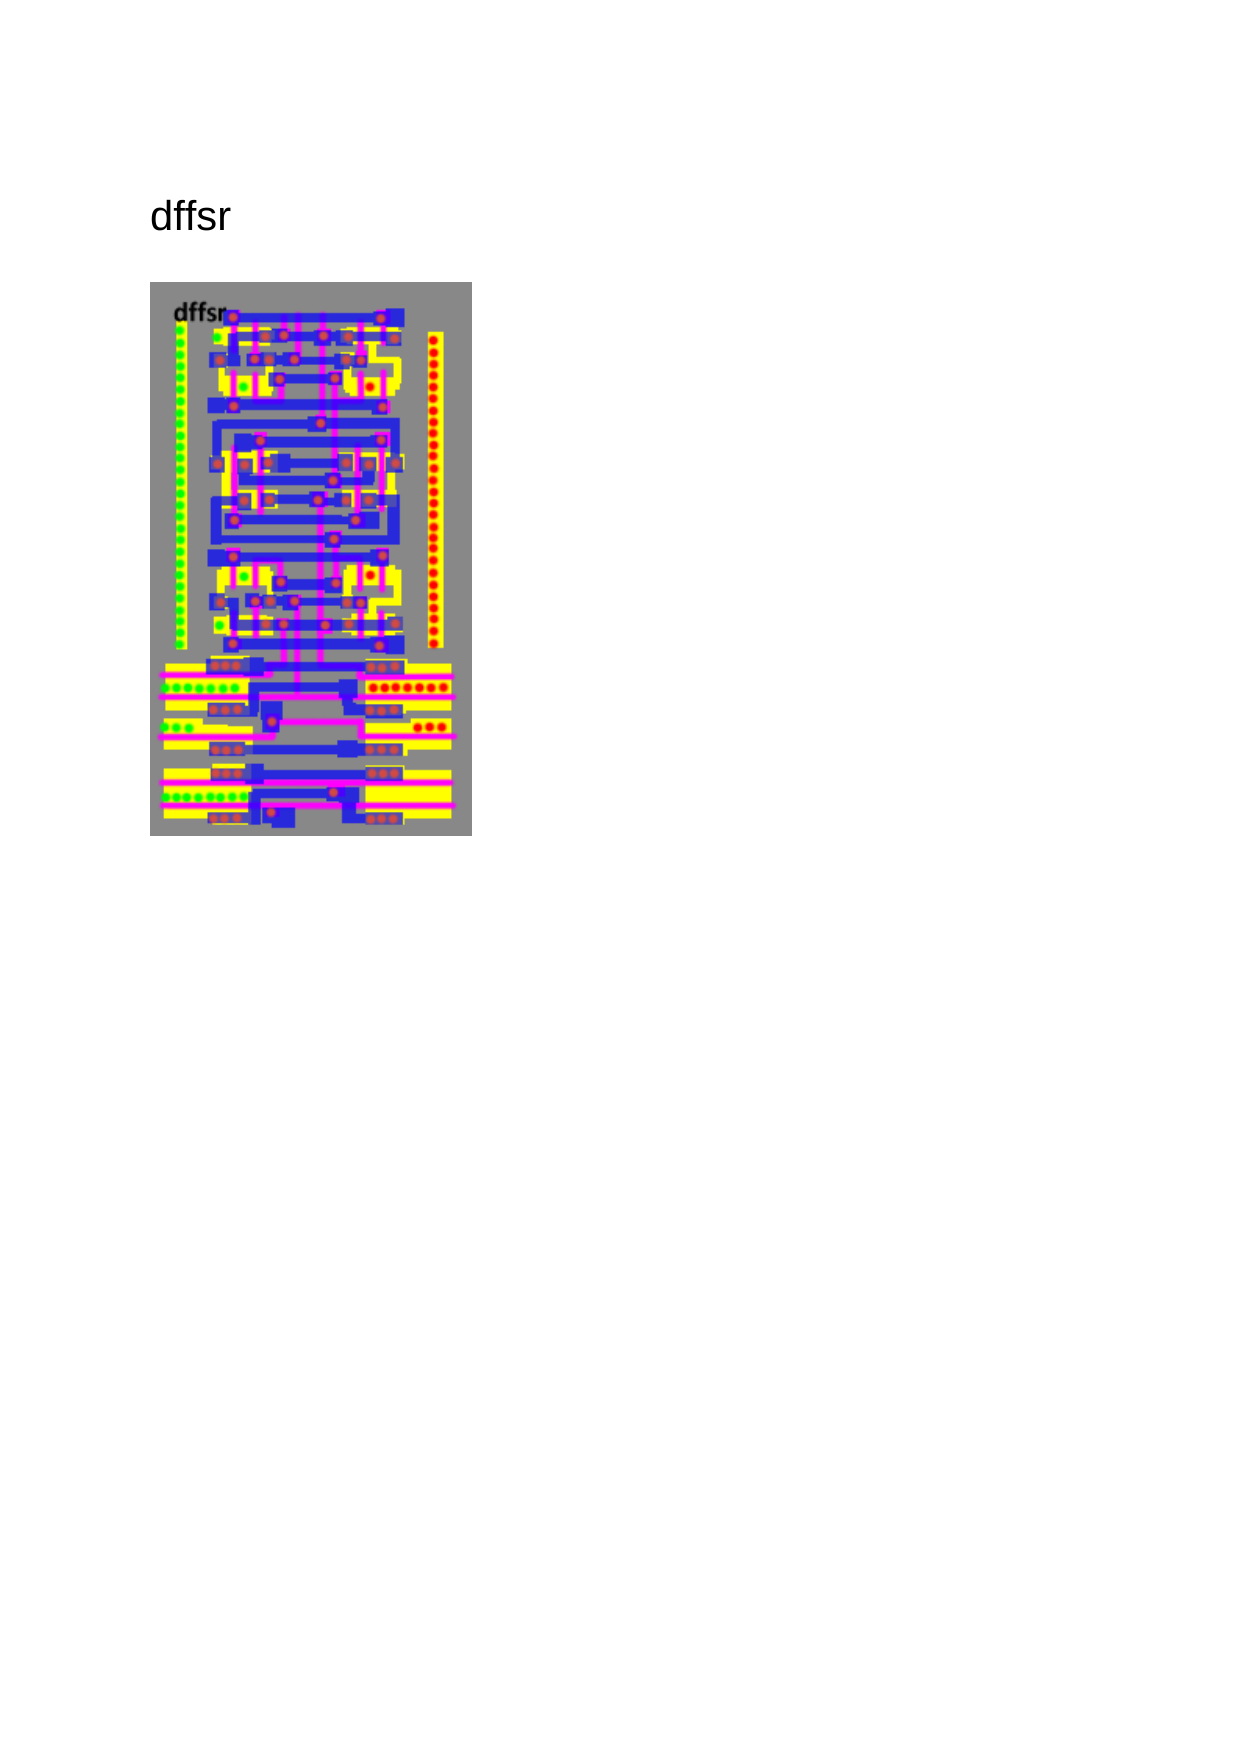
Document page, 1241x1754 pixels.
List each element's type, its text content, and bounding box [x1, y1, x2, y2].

subtitle dffsr [150, 192, 1090, 239]
picture [150, 282, 472, 836]
